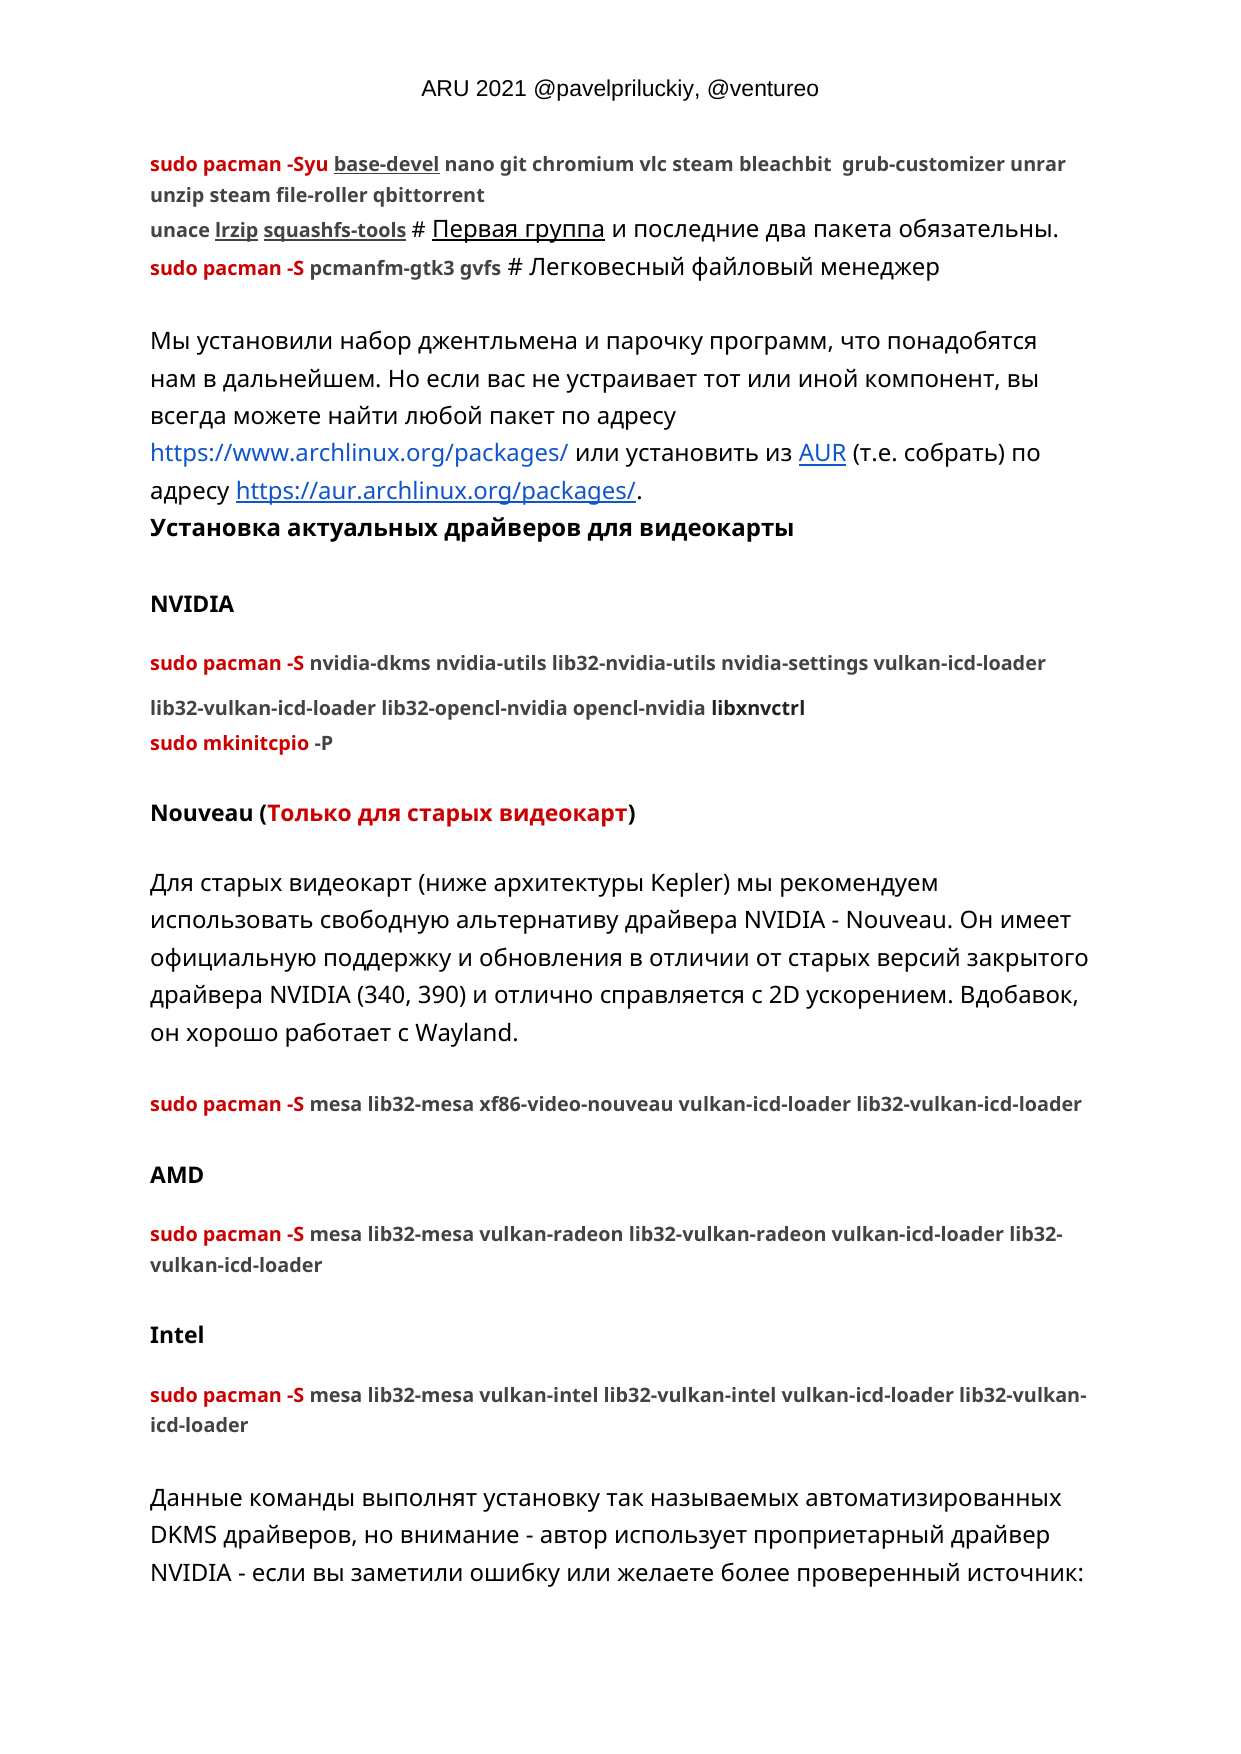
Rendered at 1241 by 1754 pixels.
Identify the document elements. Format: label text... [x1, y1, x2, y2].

text sudo pacman -S pcmanfm-gtk3 gvfs # Легковесный файловый менеджер [150, 249, 1090, 282]
text sudo pacman -S mesa lib32-mesa vulkan-radeon lib32-vulkan-radeon vulkan-icd-loader lib32-vulkan-icd-loader [150, 1220, 1090, 1278]
text sudo pacman -Syu base-devel nano git chromium vlc steam bleachbit grub-customizer unrar unzip steam file-roller qbittorrent [150, 150, 1090, 208]
subtitle Установка актуальных драйверов для видеокарты [150, 511, 1090, 544]
text Для старых видеокарт (ниже архитектуры Kepler) мы рекомендуем использовать свободную альтернативу драйвера NVIDIA - Nouveau. Он имеет официальную поддержку и обновления в отличии от старых версий закрытого драйвера NVIDIA (340, 390) и отлично справляется с 2D ускорением. Вдобавок, он хорошо работает с Wayland. [150, 866, 1090, 1048]
text Мы установили набор джентльмена и парочку программ, что понадобятся нам в дальнейшем. Но если вас не устраивает тот или иной компонент, вы всегда можете найти любой пакет по адресу https://www.archlinux.org/packages/ или установить из AUR (т.е. собрать) по адресу https://aur.archlinux.org/packages/. [150, 287, 1090, 506]
subtitle Nouveau (Только для старых видеокарт) [636, 797, 1090, 828]
text sudo pacman -S mesa lib32-mesa vulkan-intel lib32-vulkan-intel vulkan-icd-loader lib32-vulkan-icd-loader Данные команды выполнят установку так называемых автоматизированных DKMS драйверов, но внимание - автор использует проприетарный драйвер NVIDIA - если вы заметили ошибку или желаете более проверенный источник: [150, 1381, 1090, 1588]
subtitle Intel [204, 1319, 1090, 1351]
text unace lrzip squashfs-tools # Первая группа и последние два пакета обязательны. [150, 212, 1090, 244]
text sudo mkinitcpio -P [150, 729, 1090, 756]
subtitle AMD [204, 1159, 1090, 1190]
text sudo pacman -S nvidia-dkms nvidia-utils lib32-nvidia-utils nvidia-settings vulkan-icd-loader lib32-vulkan-icd-loader lib32-opencl-nvidia opencl-nvidia libxnvctrl [150, 649, 1090, 723]
text sudo pacman -S mesa lib32-mesa xf86-video-nouveau vulkan-icd-loader lib32-vulkan-icd-loader [150, 1090, 1090, 1117]
subtitle NVIDIA [234, 588, 1090, 619]
